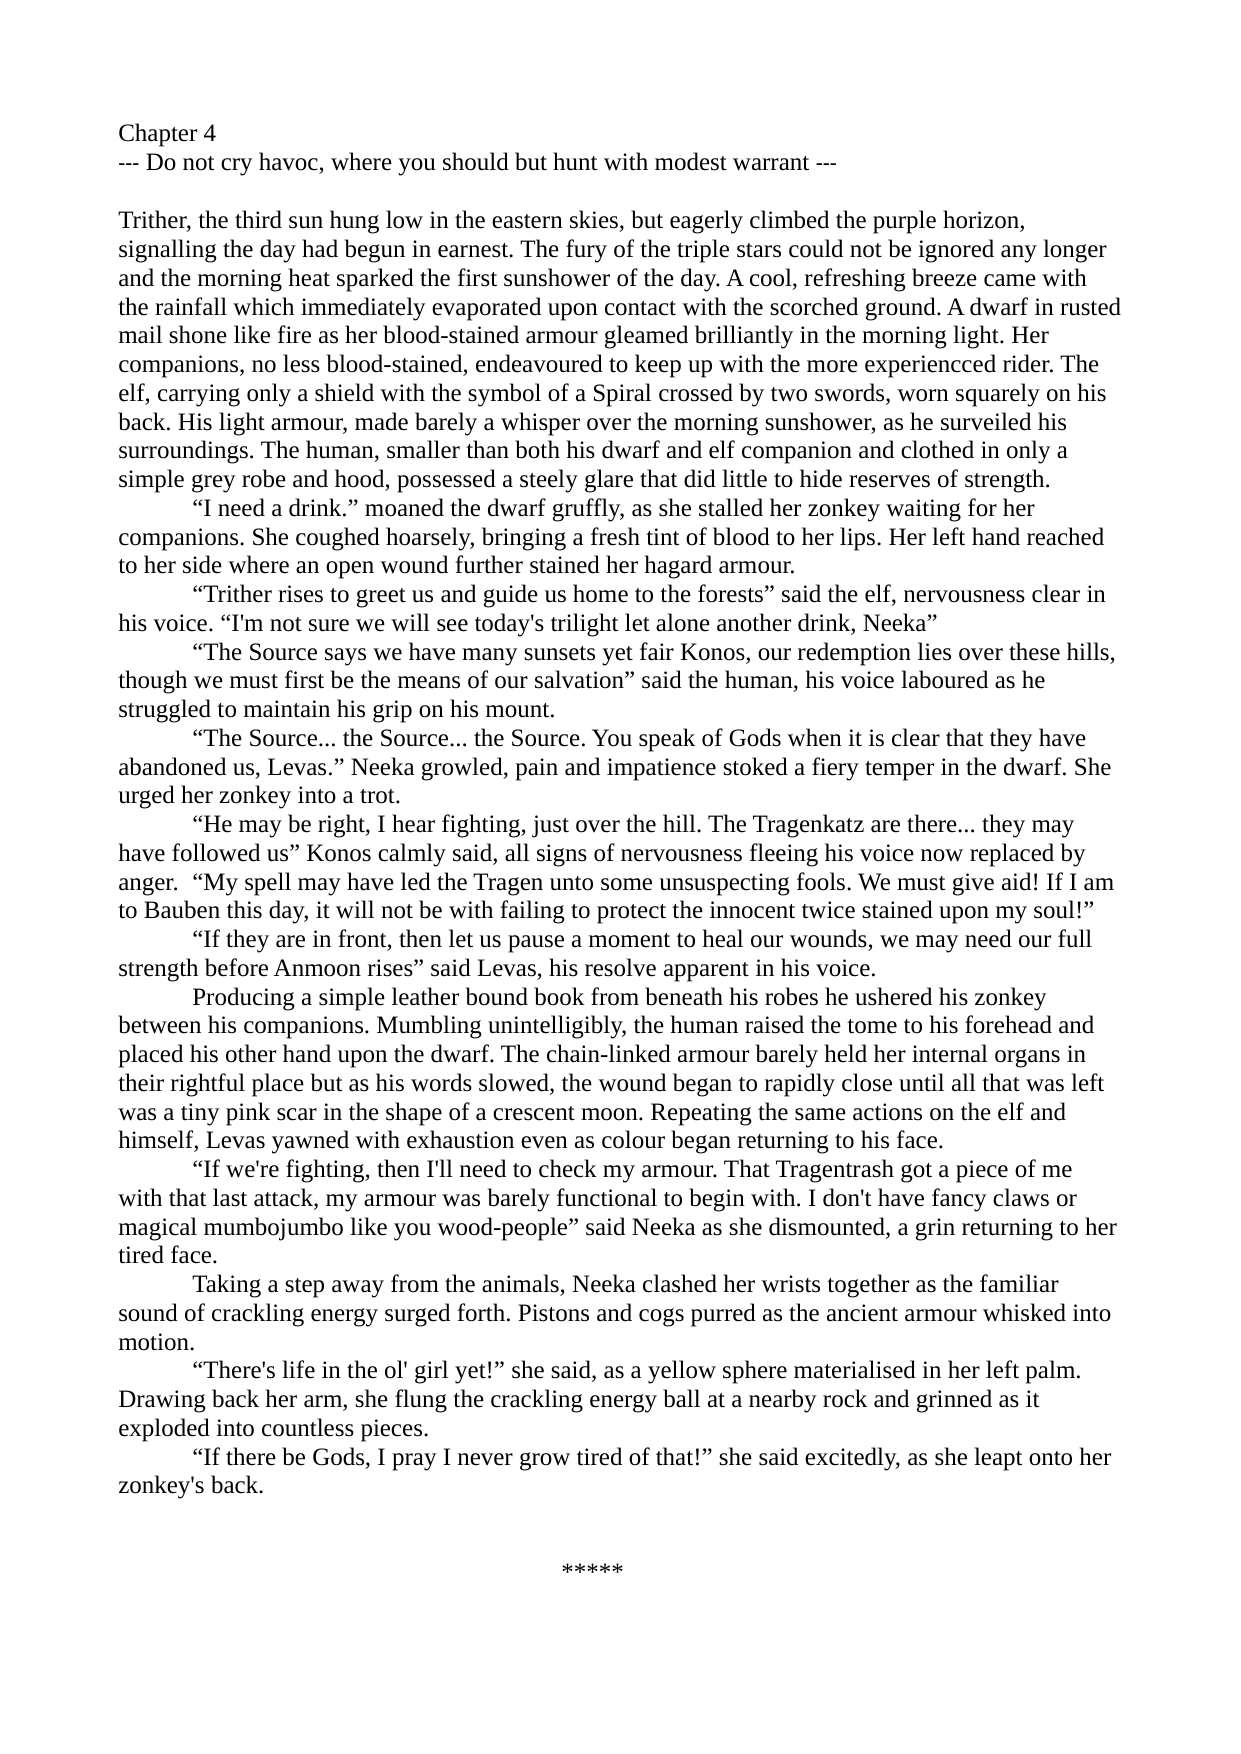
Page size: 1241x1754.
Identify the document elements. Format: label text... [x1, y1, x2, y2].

text Producing a simple leather bound book from beneath his robes he ushered his zonkey between his companions. Mumbling unintelligibly, the human raised the tome to his forehead and placed his other hand upon the dwarf. The chain-linked armour barely held her internal organs in their rightful place but as his words slowed, the wound began to rapidly close until all that was left was a tiny pink scar in the shape of a crescent moon. Repeating the same actions on the elf and himself, Levas yawned with exhaustion even as colour began returning to his face. [118, 982, 1122, 1154]
text “If they are in front, then let us pause a moment to heal our wounds, we may need our full strength before Anmoon rises” said Levas, his resolve apparent in his voice. [118, 924, 1122, 982]
text “The Source... the Source... the Source. You speak of Gods when it is clear that they have abandoned us, Levas.” Neeka growled, pain and impatience stoked a fiery temper in the dwarf. She urged her zonkey into a trot. [118, 723, 1122, 809]
text Trither, the third sun hung low in the eastern skies, but eagerly climbed the purple horizon, signalling the day had begun in earnest. The fury of the triple stars could not be ignored any longer and the morning heat sparked the first sunshower of the day. A cool, refreshing breeze came with the rainfall which immediately evaporated upon contact with the scorched ground. A dwarf in rusted mail shone like fire as her blood-stained armour gleamed brilliantly in the morning light. Her companions, no less blood-stained, endeavoured to keep up with the more experiencced rider. The elf, carrying only a shield with the symbol of a Spiral crossed by two swords, worn squarely on his back. His light armour, made barely a whisper over the morning sunshower, as he surveiled his surroundings. The human, smaller than both his dwarf and elf companion and clothed in only a simple grey robe and hood, possessed a steely glare that did little to hide reserves of strength. [118, 205, 1122, 493]
text “If we're fighting, then I'll need to check my armour. That Tragentrash got a piece of me with that last attack, my armour was barely functional to begin with. I don't have fancy claws or magical mumbojumbo like you wood-people” said Neeka as she dismounted, a grin returning to her tired face. [118, 1154, 1122, 1269]
text ***** [118, 1557, 1122, 1585]
text “Trither rises to greet us and guide us home to the forests” said the elf, nervousness clear in his voice. “I'm not sure we will see today's trilight let alone another drink, Neeka” [118, 579, 1122, 637]
text Taking a step away from the animals, Neeka clashed her wrists together as the familiar sound of crackling energy surged forth. Pistons and cogs purred as the ancient armour whisked into motion. [118, 1269, 1122, 1355]
text “I need a drink.” moaned the dwarf gruffly, as she stalled her zonkey waiting for her companions. She coughed hoarsely, bringing a fresh tint of blood to her lips. Her left hand reached to her side where an open wound further stained her hagard armour. [118, 493, 1122, 579]
text --- Do not cry havoc, where you should but hunt with modest warrant --- [118, 147, 1122, 177]
text “If there be Gods, I pray I never grow tired of that!” she said excitedly, as she leapt onto her zonkey's back. [118, 1442, 1122, 1499]
text “The Source says we have many sunsets yet fair Konos, our redemption lies over these hills, though we must first be the means of our salvation” said the human, his voice laboured as he struggled to maintain his grip on his mount. [118, 637, 1122, 723]
text “There's life in the ol' girl yet!” she said, as a yellow sphere materialised in her left palm. Drawing back her arm, she flung the crackling energy ball at a nearby rock and grinned as it exploded into countless pieces. [118, 1355, 1122, 1442]
text Chapter 4 [118, 118, 1122, 147]
text “He may be right, I hear fighting, just over the hill. The Tragenkatz are there... they may have followed us” Konos calmly said, all signs of nervousness fleeing his voice now replaced by anger. “My spell may have led the Tragen unto some unsuspecting fools. We must give aid! If I am to Bauben this day, it will not be with failing to protect the innocent twice stained upon my soul!” [118, 809, 1122, 924]
